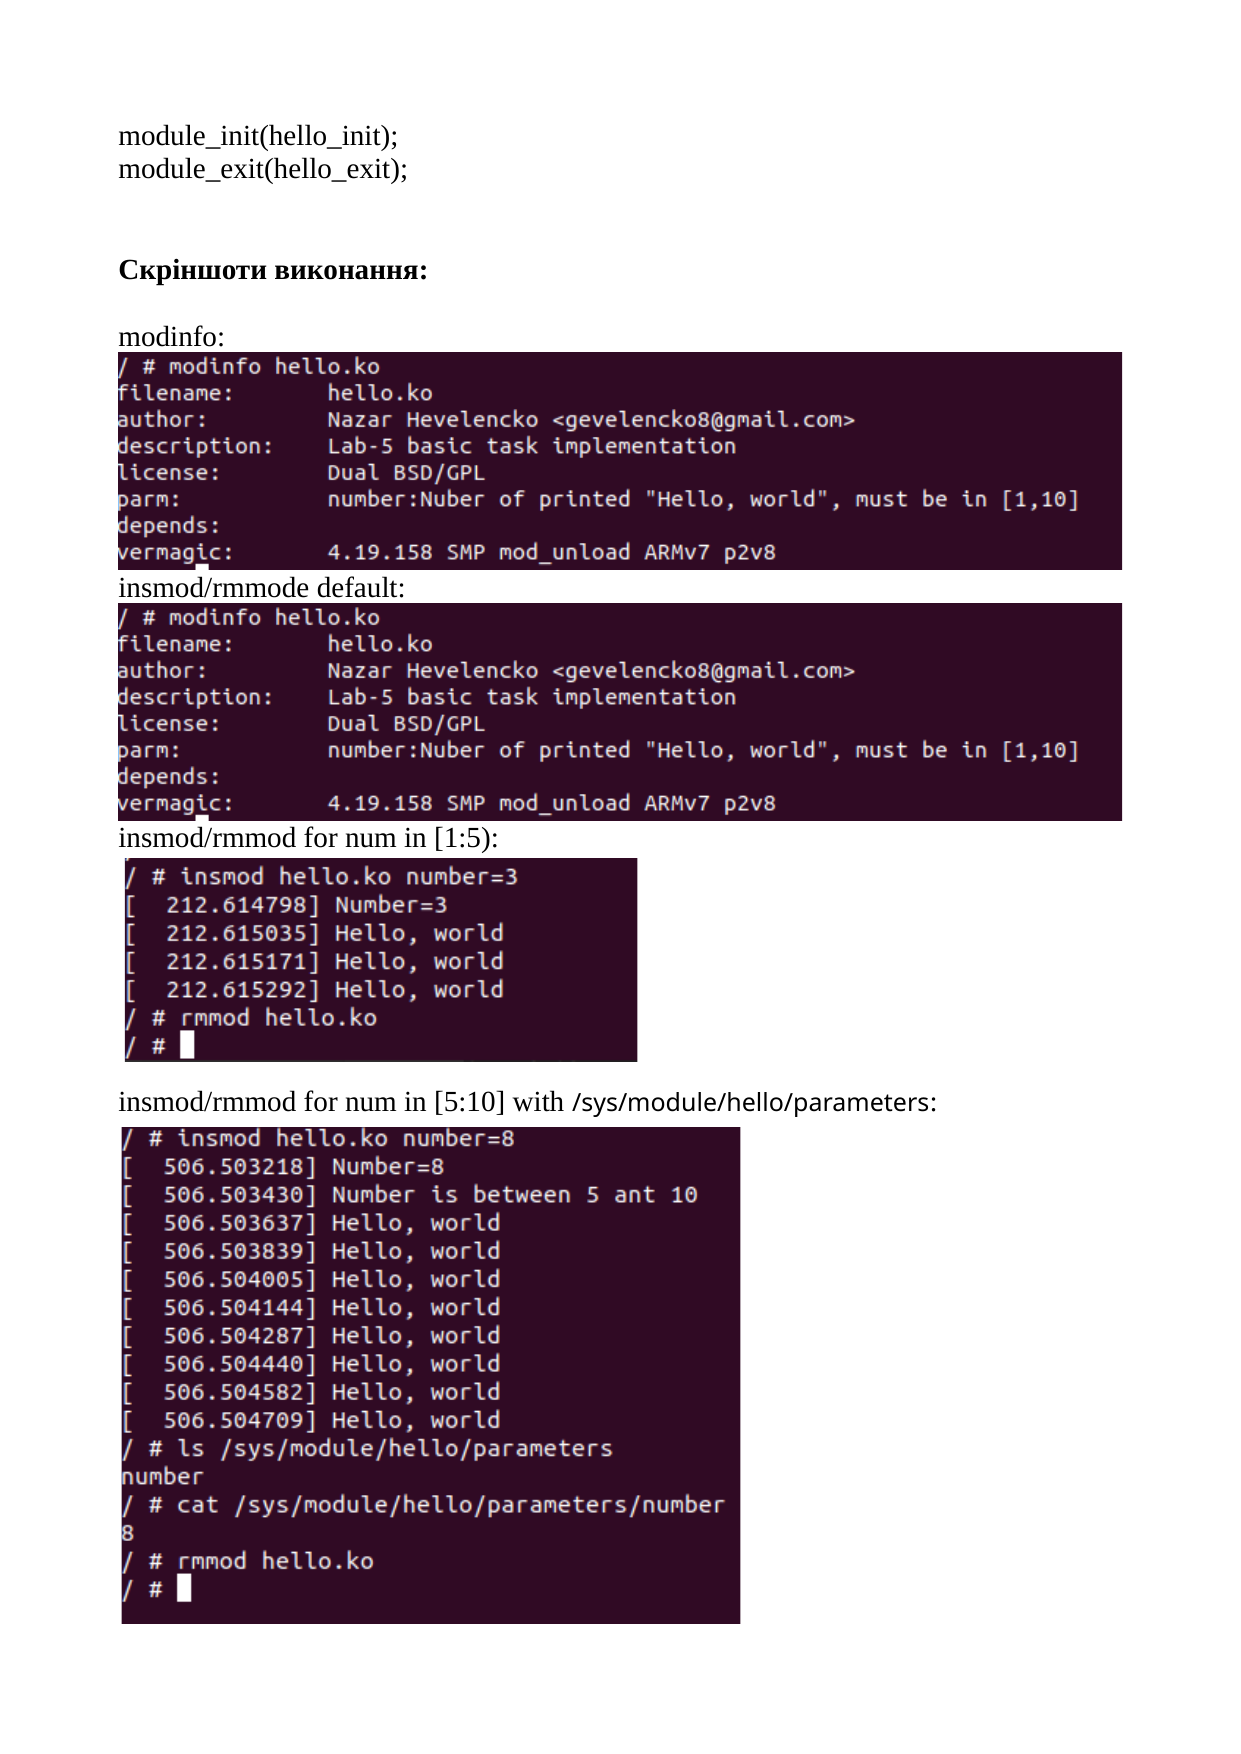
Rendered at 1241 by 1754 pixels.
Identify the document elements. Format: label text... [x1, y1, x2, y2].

text insmod/rmmod for num in [1:5): [118, 821, 1122, 854]
text module_exit(hello_exit); [118, 152, 1122, 185]
text insmod/rmmod for num in [5:10] with /sys/module/hello/parameters: [118, 1084, 1122, 1118]
text Скріншоти виконання: [118, 252, 1122, 286]
text module_init(hello_init); [118, 118, 1122, 152]
text insmod/rmmode default: [118, 570, 1122, 603]
text modinfo: [118, 319, 1122, 352]
